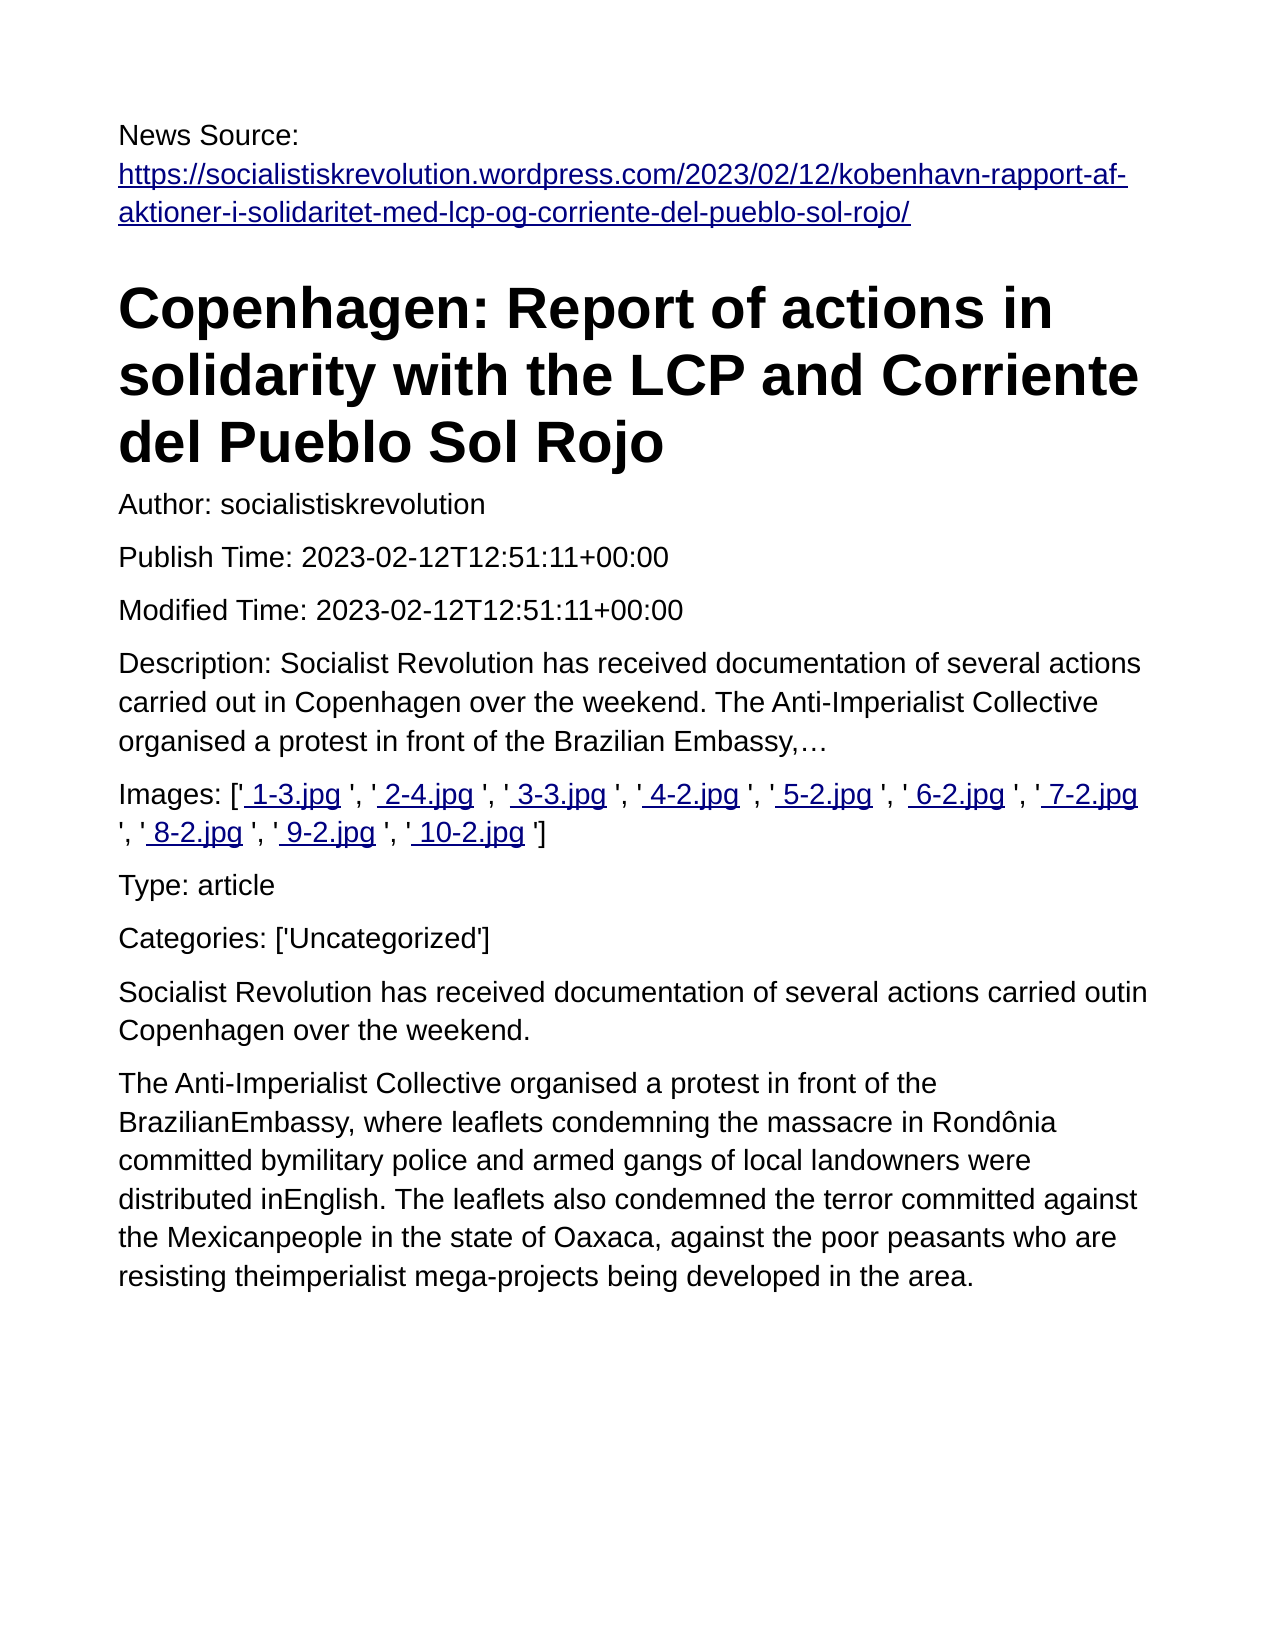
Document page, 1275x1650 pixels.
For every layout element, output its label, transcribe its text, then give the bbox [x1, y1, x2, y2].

text Images: [' 1-3.jpg ', ' 2-4.jpg ', ' 3-3.jpg ', ' 4-2.jpg ', ' 5-2.jpg ', ' 6-2.jpg ', ' 7-2.jpg ', ' 8-2.jpg ', ' 9-2.jpg ', ' 10-2.jpg '] [118, 777, 1157, 849]
text The Anti-Imperialist Collective organised a protest in front of the BrazilianEmbassy, where leaflets condemning the massacre in Rondônia committed bymilitary police and armed gangs of local landowners were distributed inEnglish. The leaflets also condemned the terror committed against the Mexicanpeople in the state of Oaxaca, against the poor peasants who are resisting theimperialist mega-projects being developed in the area. [118, 1066, 1157, 1292]
text News Source: https://socialistiskrevolution.wordpress.com/2023/02/12/kobenhavn-rapport-af-aktioner-i-solidaritet-med-lcp-og-corriente-del-pueblo-sol-rojo/ [118, 118, 1157, 229]
text Socialist Revolution has received documentation of several actions carried outin Copenhagen over the weekend. [118, 974, 1157, 1047]
text Description: Socialist Revolution has received documentation of several actions carried out in Copenhagen over the weekend. The Anti-Imperialist Collective organised a protest in front of the Brazilian Embassy,… [118, 646, 1157, 757]
text Categories: ['Uncategorized'] [118, 921, 1157, 955]
text Publish Time: 2023-02-12T12:51:11+00:00 [118, 540, 1157, 574]
text Author: socialistiskrevolution [118, 487, 1157, 521]
text Type: article [118, 868, 1157, 902]
subtitle Copenhagen: Report of actions in solidarity with the LCP and Corriente del Pueblo Sol Rojo [118, 273, 1157, 474]
text Modified Time: 2023-02-12T12:51:11+00:00 [118, 593, 1157, 627]
